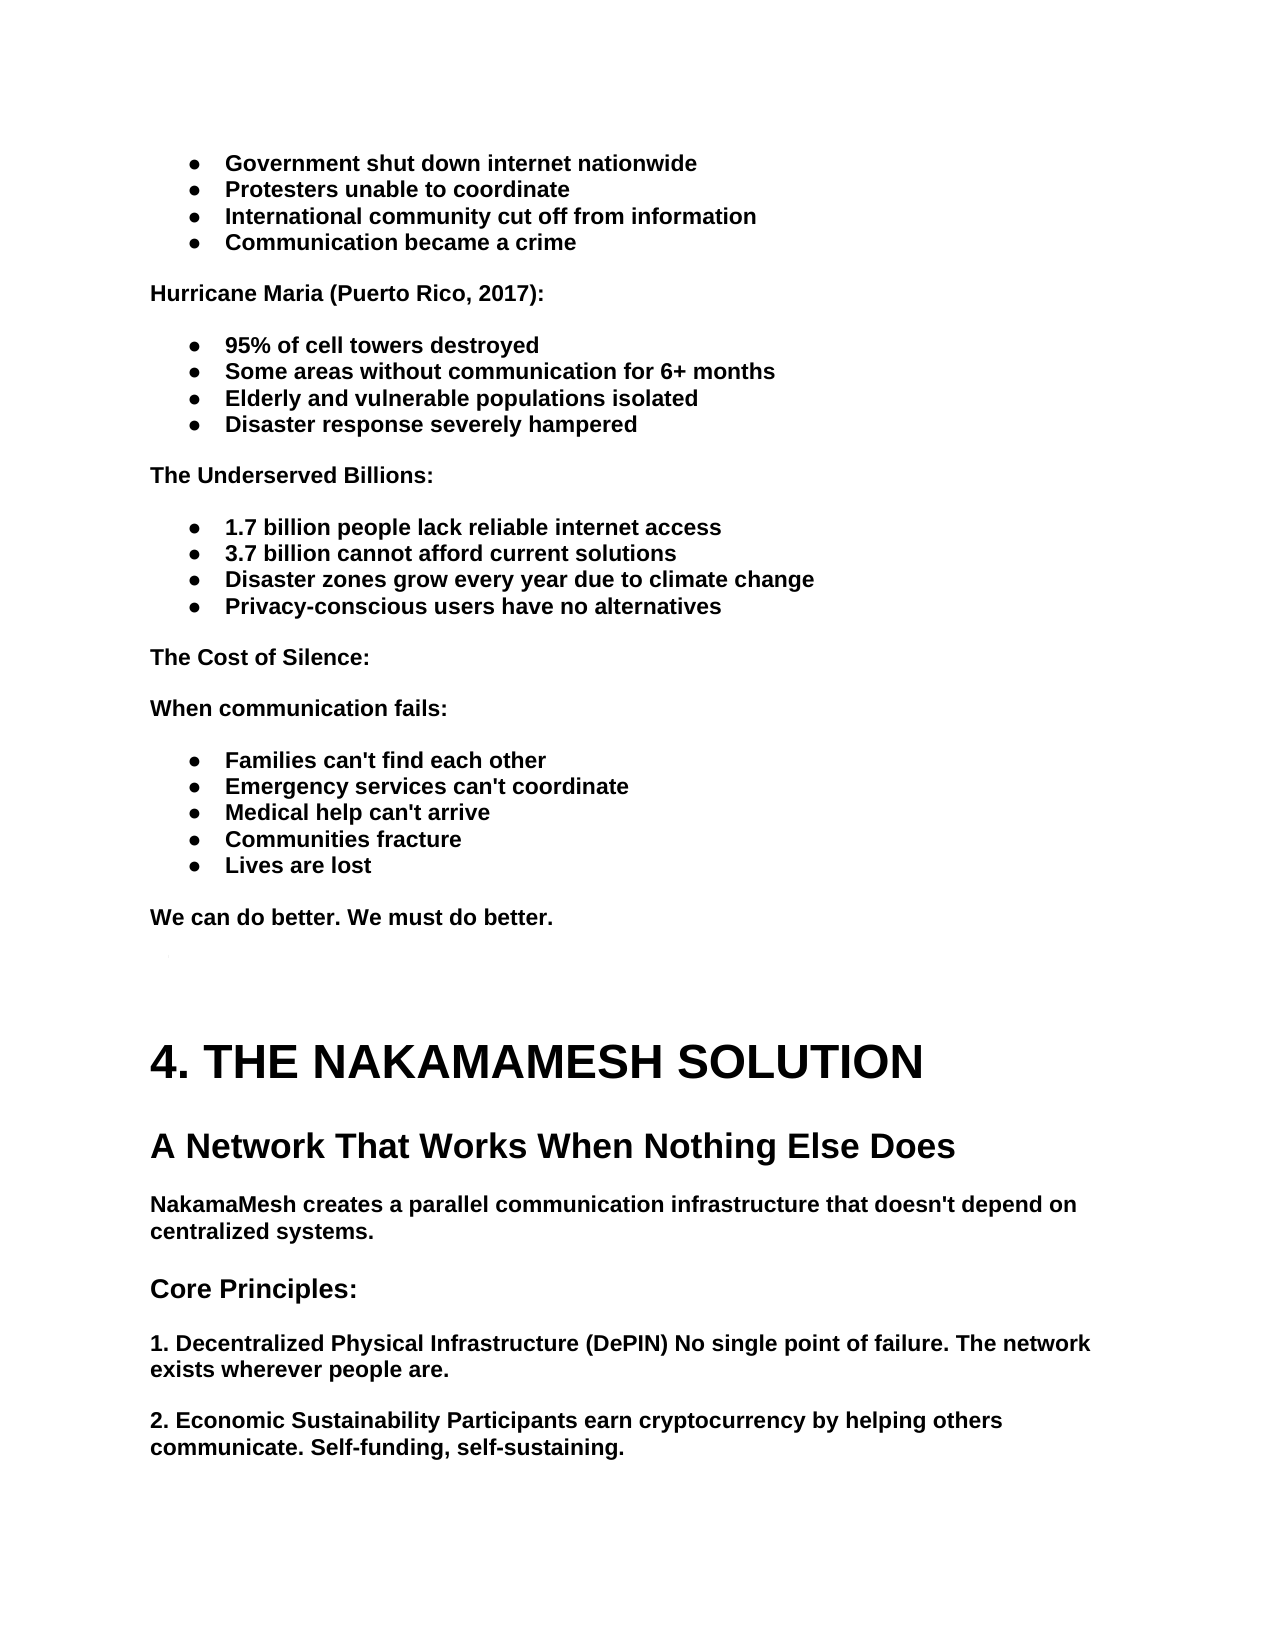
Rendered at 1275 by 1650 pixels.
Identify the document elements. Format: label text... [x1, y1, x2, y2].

list 1.7 billion people lack reliable internet access [187, 513, 1125, 540]
list Communication became a crime [187, 229, 1125, 255]
list Protesters unable to coordinate [187, 176, 1125, 203]
list Emergency services can't coordinate [187, 773, 1125, 799]
list International community cut off from information [187, 203, 1125, 229]
list Communities fracture [187, 826, 1125, 852]
text Hurricane Maria (Puerto Rico, 2017): [150, 280, 1125, 307]
list Government shut down internet nationwide [187, 150, 1125, 176]
list 95% of cell towers destroyed [187, 332, 1125, 358]
text When communication fails: [150, 695, 1125, 722]
text The Underserved Billions: [150, 462, 1125, 488]
list Disaster zones grow every year due to climate change [187, 566, 1125, 593]
subtitle Core Principles: [150, 1273, 1125, 1304]
list Some areas without communication for 6+ months [187, 358, 1125, 384]
text The Cost of Silence: [150, 644, 1125, 670]
list Families can't find each other [187, 747, 1125, 773]
subtitle 4. THE NAKAMAMESH SOLUTION [150, 1033, 1125, 1088]
text We can do better. We must do better. [150, 903, 1125, 930]
list 3.7 billion cannot afford current solutions [187, 540, 1125, 566]
text 2. Economic Sustainability Participants earn cryptocurrency by helping others communicate. Self-funding, self-sustaining. [150, 1407, 1125, 1460]
list Medical help can't arrive [187, 799, 1125, 826]
list Privacy-conscious users have no alternatives [187, 593, 1125, 619]
subtitle A Network That Works When Nothing Else Does [150, 1126, 1125, 1166]
list Lives are lost [187, 852, 1125, 878]
text NakamaMesh creates a parallel communication infrastructure that doesn't depend on centralized systems. [150, 1191, 1125, 1244]
list Elderly and vulnerable populations isolated [187, 384, 1125, 411]
list Disaster response severely hampered [187, 411, 1125, 437]
text 1. Decentralized Physical Infrastructure (DePIN) No single point of failure. The network exists wherever people are. [150, 1329, 1125, 1382]
